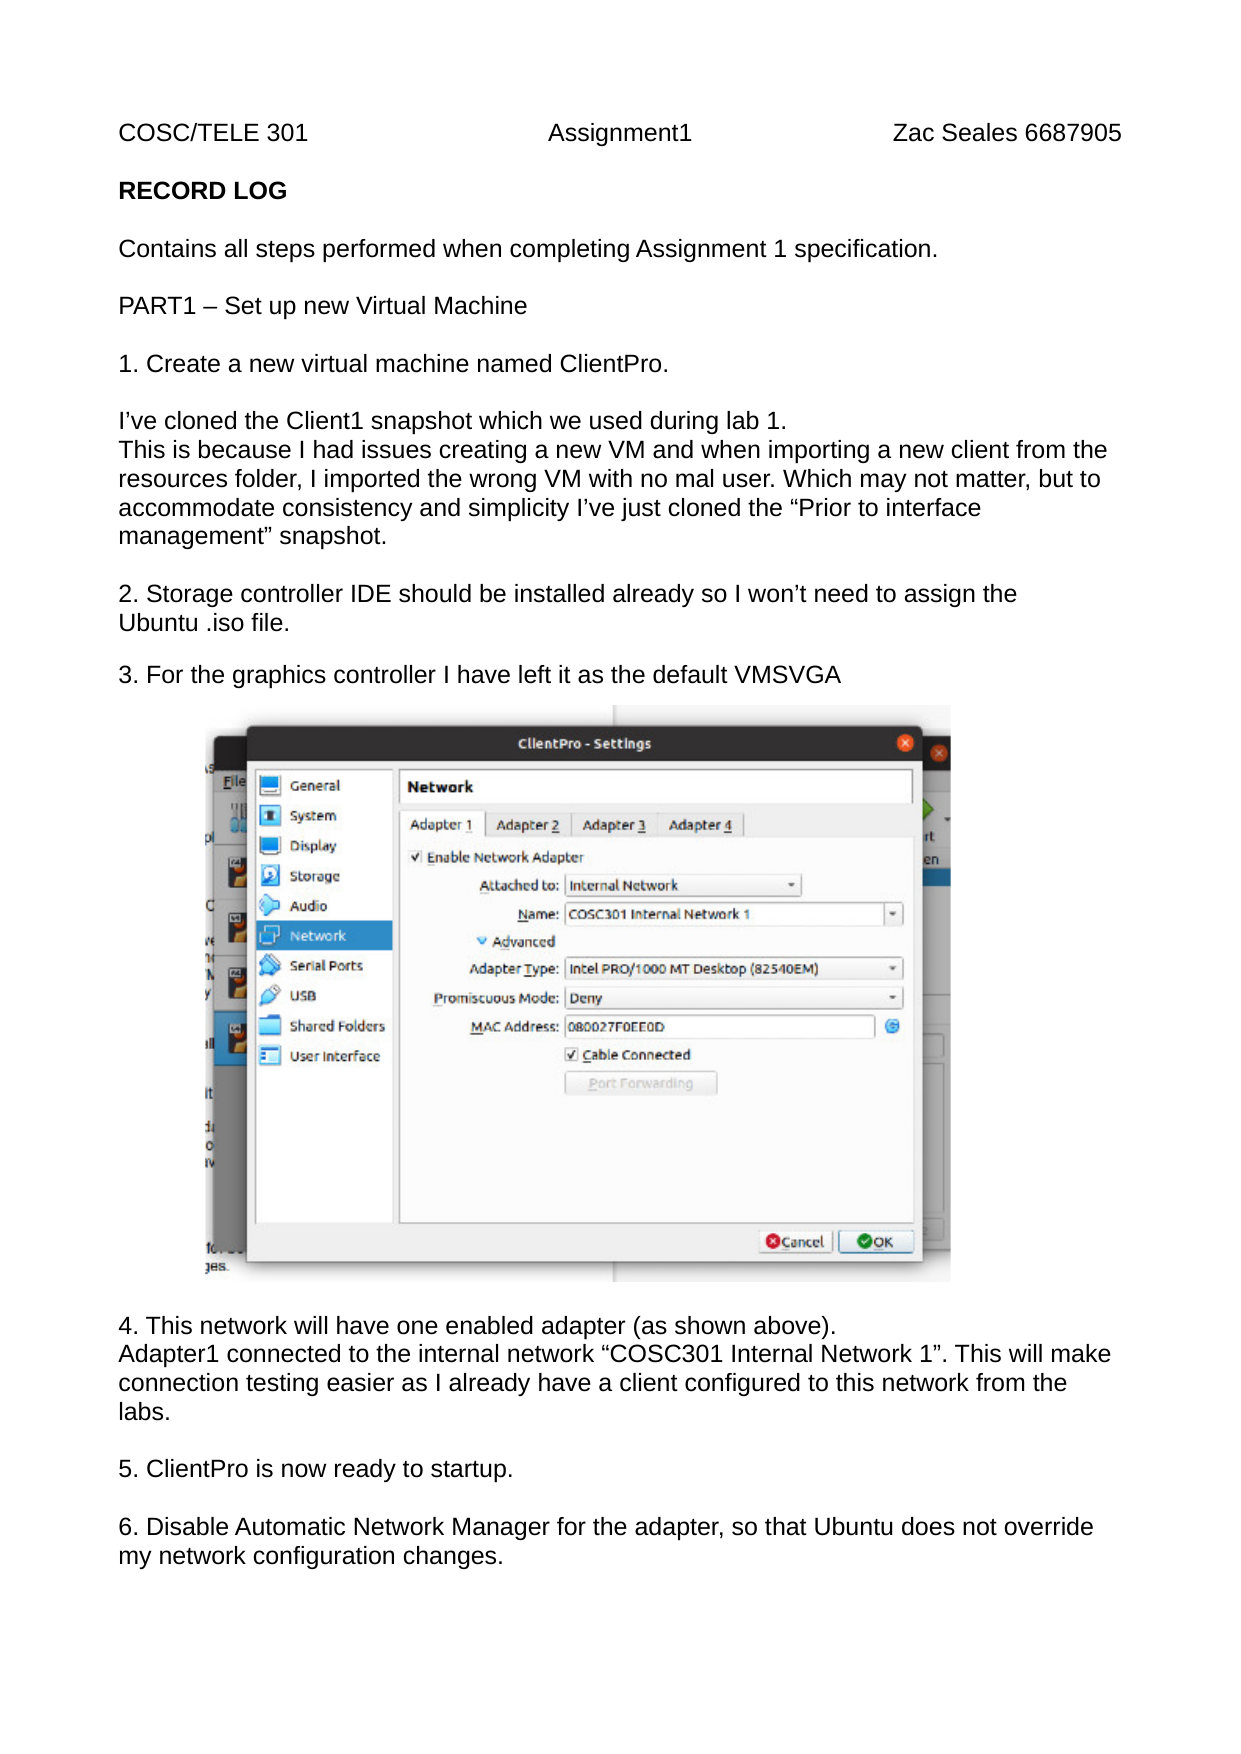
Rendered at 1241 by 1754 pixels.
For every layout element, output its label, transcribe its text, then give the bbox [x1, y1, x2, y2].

text PART1 – Set up new Virtual Machine [118, 291, 1122, 320]
text 1. Create a new virtual machine named ClientPro. [118, 349, 1122, 378]
text 2. Storage controller IDE should be installed already so I won’t need to assign the Ubuntu .iso file. [118, 579, 1122, 636]
text 6. Disable Automatic Network Manager for the adapter, so that Ubuntu does not override my network configuration changes. [118, 1512, 1122, 1569]
text I’ve cloned the Client1 snapshot which we used during lab 1. This is because I had issues creating a new VM and when importing a new client from the resources folder, I imported the wrong VM with no mal user. Which may not matter, but to accommodate consistency and simplicity I’ve just cloned the “Prior to interface management” snapshot. [118, 406, 1122, 550]
picture [205, 705, 951, 1282]
text 5. ClientPro is now ready to startup. [118, 1454, 1122, 1483]
text 4. This network will have one enabled adapter (as shown above). [118, 1311, 1122, 1339]
text Adapter1 connected to the internal network “COSC301 Internal Network 1”. This will make connection testing easier as I already have a client configured to this network from the labs. [118, 1339, 1122, 1426]
text RECORD LOG [118, 176, 1122, 205]
text Contains all steps performed when completing Assignment 1 specification. [118, 234, 1122, 263]
text 3. For the graphics controller I have left it as the default VMSVGA [118, 660, 1122, 689]
